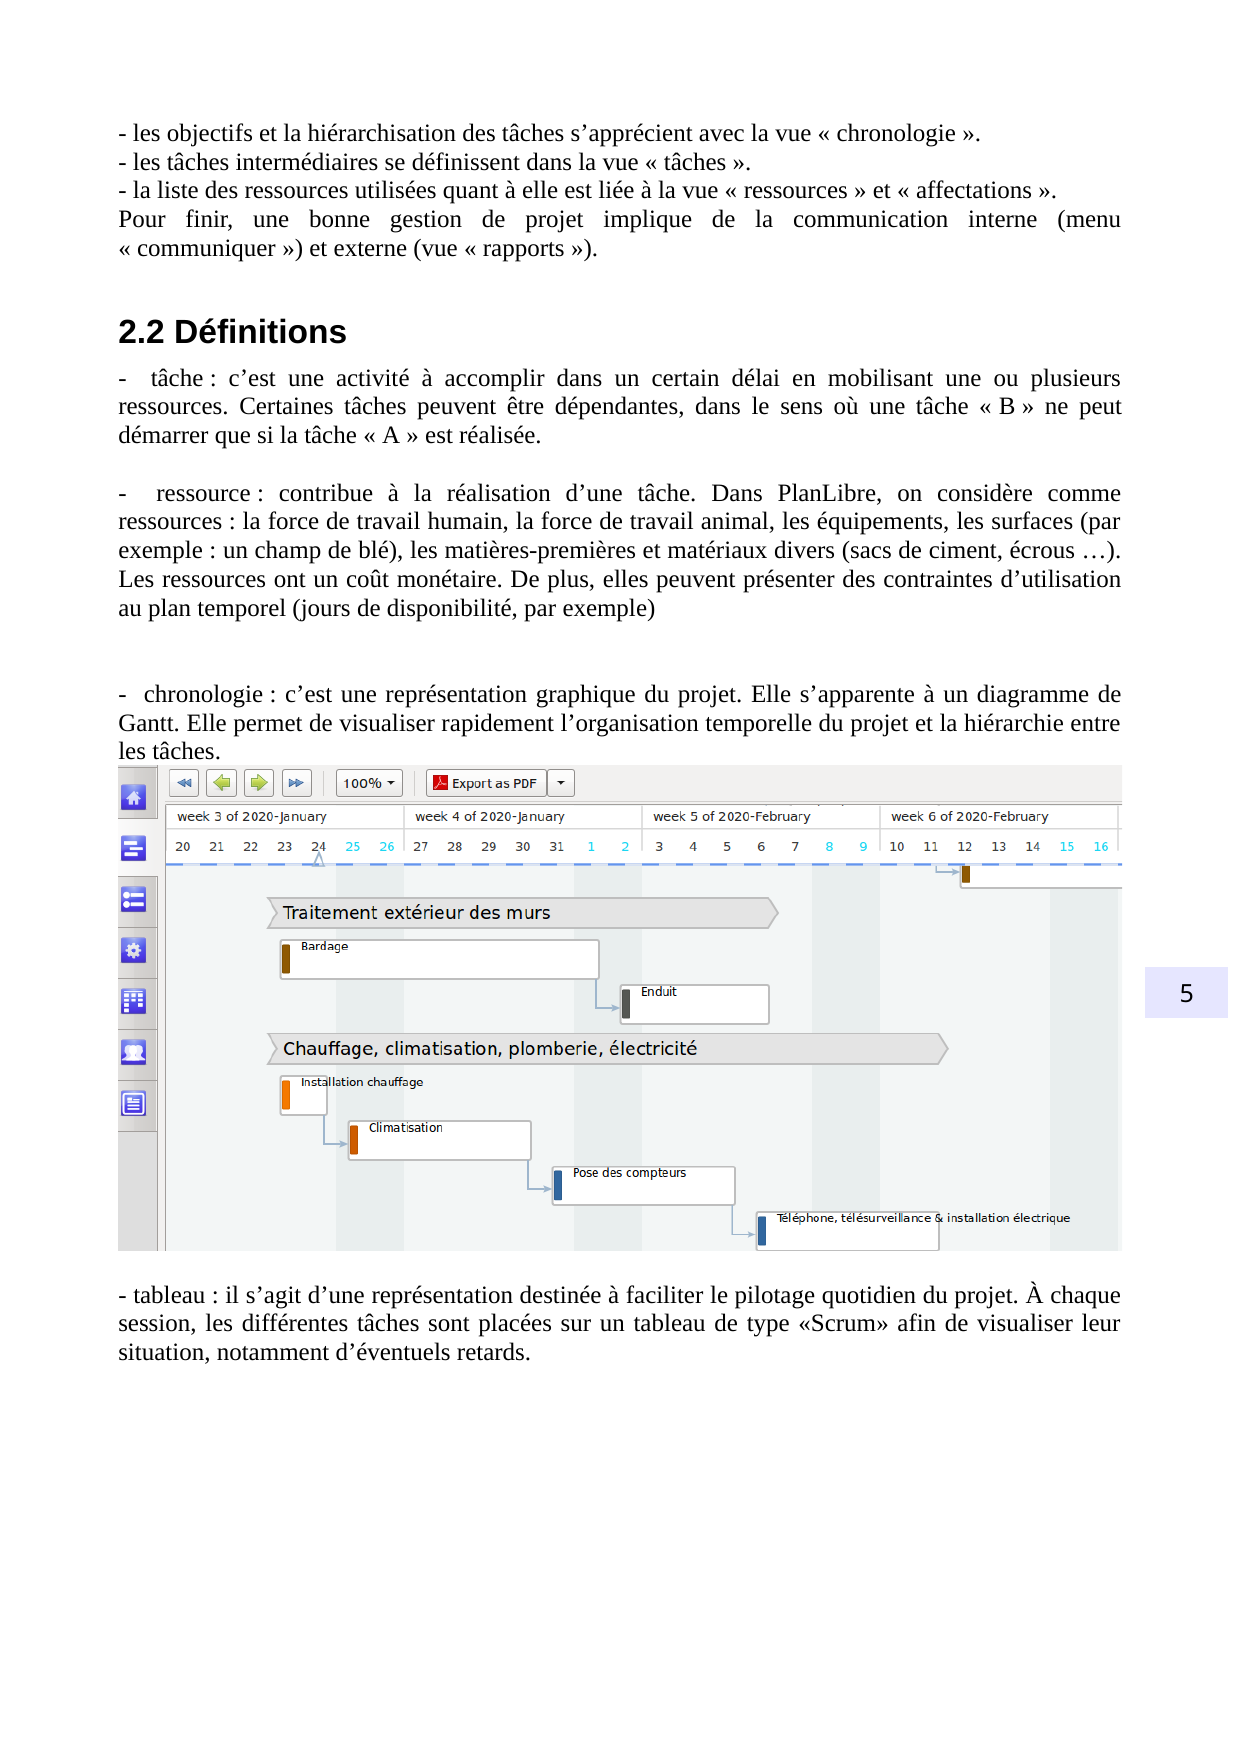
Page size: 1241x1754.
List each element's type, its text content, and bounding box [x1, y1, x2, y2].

text Pour finir, une bonne gestion de projet implique de la communication interne (menu « communiquer ») et externe (vue « rapports »). [118, 204, 1122, 262]
text - ressource : contribue à la réalisation d’une tâche. Dans PlanLibre, on considère comme ressources : la force de travail humain, la force de travail animal, les équipements, les surfaces (par exemple : un champ de blé), les matières-premières et matériaux divers (sacs de ciment, écrous …). Les ressources ont un coût monétaire. De plus, elles peuvent présenter des contraintes d’utilisation au plan temporel (jours de disponibilité, par exemple) [118, 478, 1122, 621]
text - tâche : c’est une activité à accomplir dans un certain délai en mobilisant une ou plusieurs ressources. Certaines tâches peuvent être dépendantes, dans le sens où une tâche « B » ne peut démarrer que si la tâche « A » est réalisée. [118, 363, 1122, 449]
text - les objectifs et la hiérarchisation des tâches s’apprécient avec la vue « chronologie ». [118, 118, 1122, 147]
picture [118, 765, 1123, 1251]
text - tableau : il s’agit d’une représentation destinée à faciliter le pilotage quotidien du projet. À chaque session, les différentes tâches sont placées sur un tableau de type «Scrum» afin de visualiser leur situation, notamment d’éventuels retards. [118, 1280, 1122, 1366]
text - la liste des ressources utilisées quant à elle est liée à la vue « ressources » et « affectations ». [118, 176, 1122, 204]
text - les tâches intermédiaires se définissent dans la vue « tâches ». [118, 147, 1122, 176]
subtitle 2.2 Définitions [118, 311, 1122, 350]
text - chronologie : c’est une représentation graphique du projet. Elle s’apparente à un diagramme de Gantt. Elle permet de visualiser rapidement l’organisation temporelle du projet et la hiérarchie entre les tâches. [118, 679, 1122, 765]
